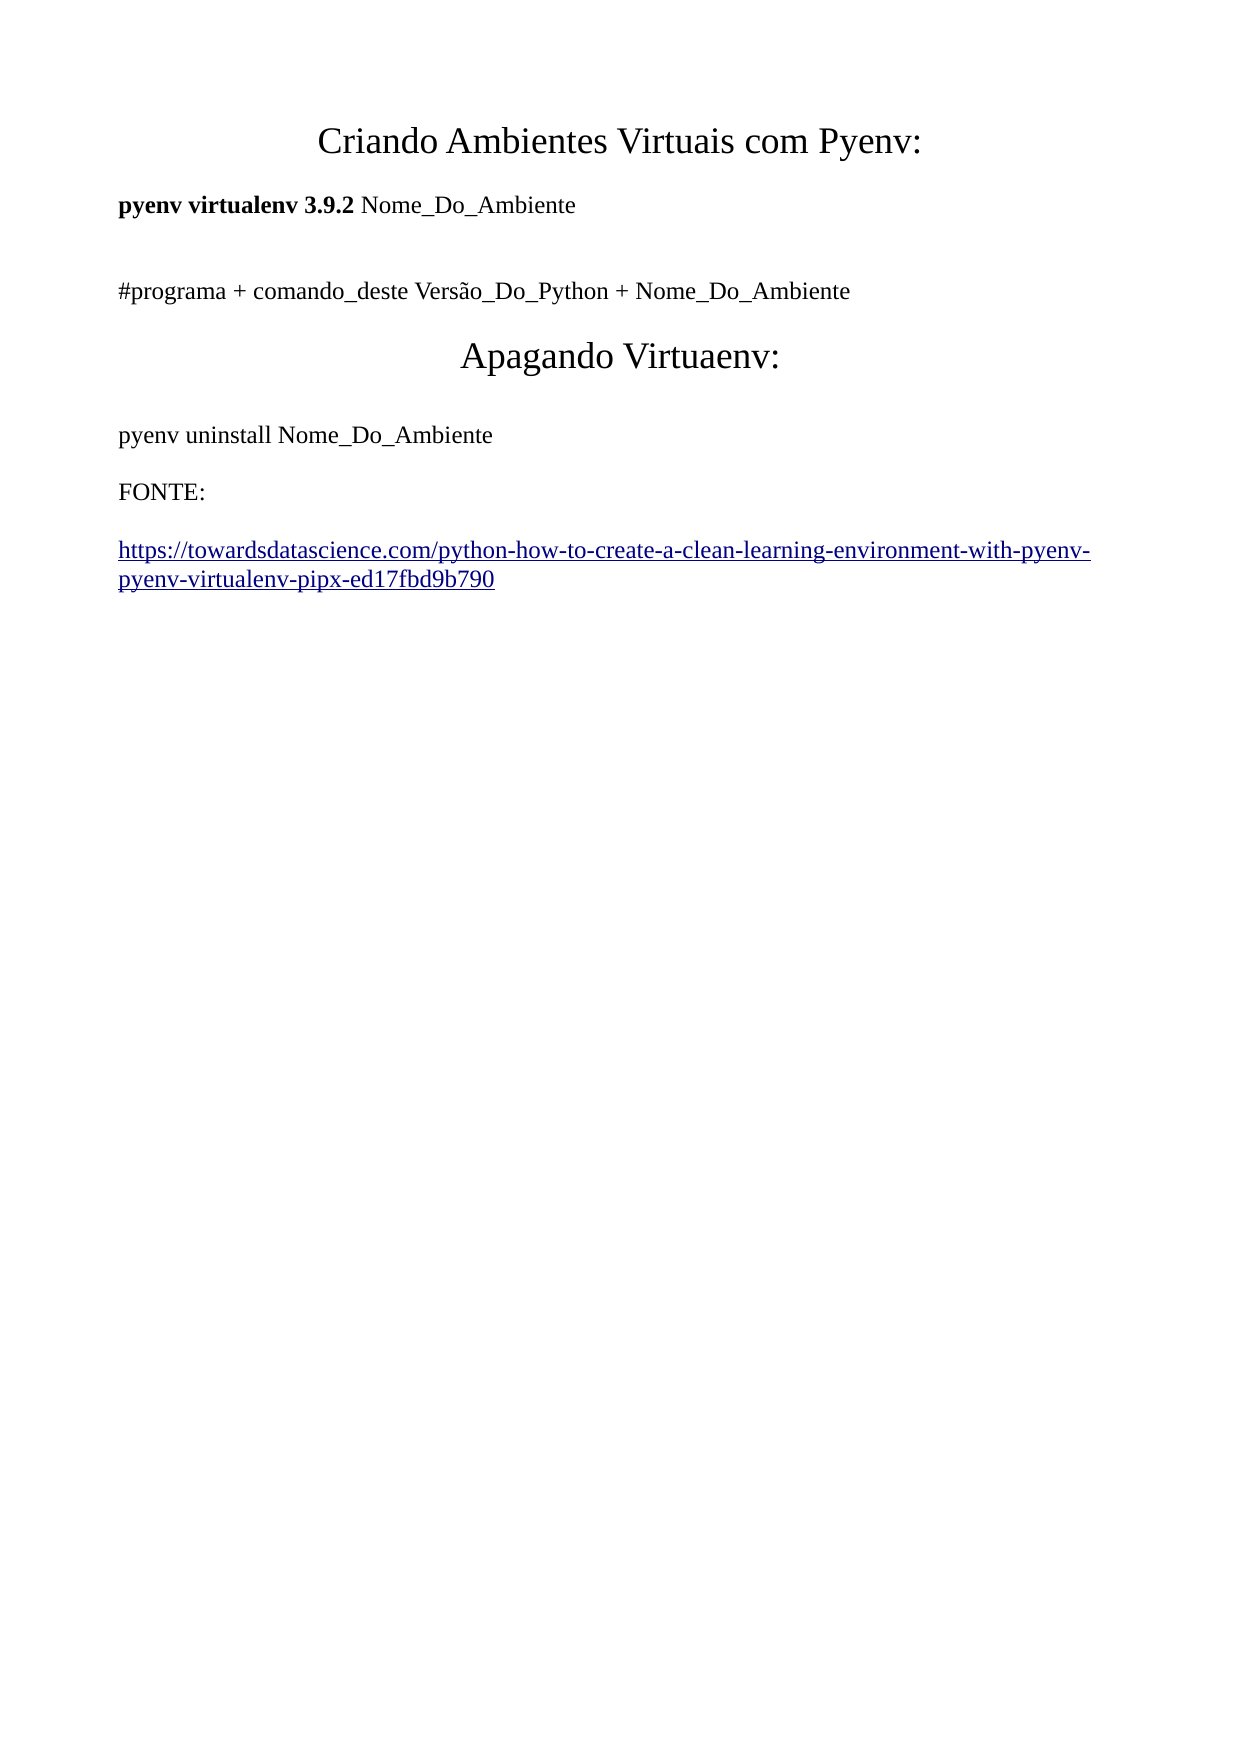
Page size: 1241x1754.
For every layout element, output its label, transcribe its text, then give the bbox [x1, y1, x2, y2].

text FONTE: [118, 477, 1122, 506]
text pyenv virtualenv 3.9.2 Nome_Do_Ambiente [118, 190, 1122, 219]
text pyenv uninstall Nome_Do_Ambiente [118, 420, 1122, 449]
text Apagando Virtuaenv: [118, 334, 1122, 377]
text https://towardsdatascience.com/python-how-to-create-a-clean-learning-environment-with-pyenv-pyenv-virtualenv-pipx-ed17fbd9b790 [118, 535, 1122, 592]
text #programa + comando_deste Versão_Do_Python + Nome_Do_Ambiente [118, 276, 1122, 305]
text Criando Ambientes Virtuais com Pyenv: [118, 118, 1122, 161]
